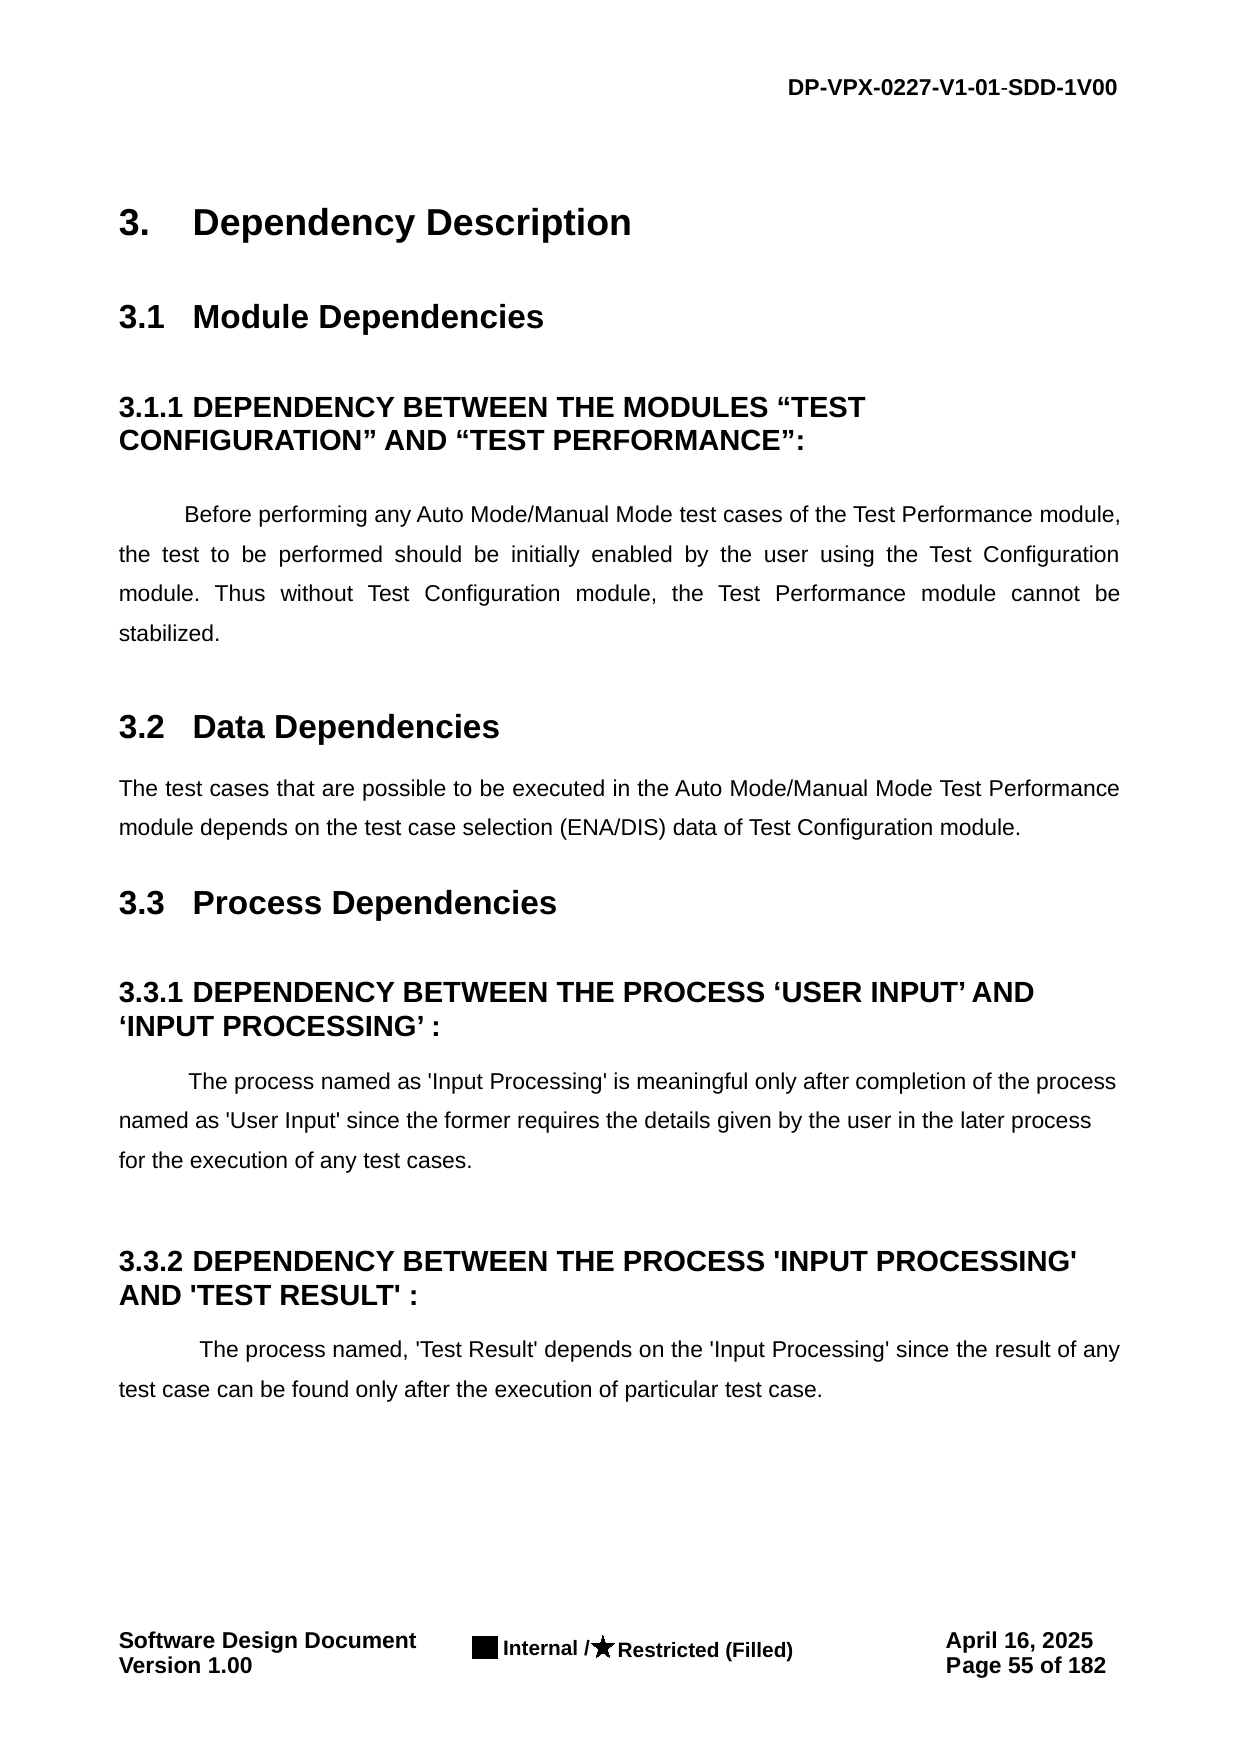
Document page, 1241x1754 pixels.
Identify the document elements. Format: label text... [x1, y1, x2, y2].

subtitle DEPENDENCY BETWEEN THE MODULES “TEST CONFIGURATION” AND “TEST PERFORMANCE”: [118, 390, 1122, 457]
subtitle DEPENDENCY BETWEEN THE PROCESS ‘USER INPUT’ AND ‘INPUT PROCESSING’ : [118, 976, 1122, 1043]
subtitle DEPENDENCY BETWEEN THE PROCESS 'INPUT PROCESSING' AND 'TEST RESULT' : [118, 1244, 1122, 1311]
subtitle Data Dependencies [118, 707, 1122, 746]
text The test cases that are possible to be executed in the Auto Mode/Manual Mode Test Performance module depends on the test case selection (ENA/DIS) data of Test Configuration module. [118, 775, 1122, 841]
text The process named as 'Input Processing' is meaningful only after completion of the process named as 'User Input' since the former requires the details given by the user in the later process for the execution of any test cases. [118, 1068, 1122, 1173]
subtitle Process Dependencies [118, 883, 1122, 921]
text Before performing any Auto Mode/Manual Mode test cases of the Test Performance module, the test to be performed should be initially enabled by the user using the Test Configuration module. Thus without Test Configuration module, the Test Performance module cannot be stabilized. [118, 501, 1122, 646]
text The process named, 'Test Result' depends on the 'Input Processing' since the result of any test case can be found only after the execution of particular test case. [118, 1336, 1122, 1402]
subtitle Module Dependencies [118, 297, 1122, 336]
subtitle Dependency Description [118, 200, 1122, 243]
